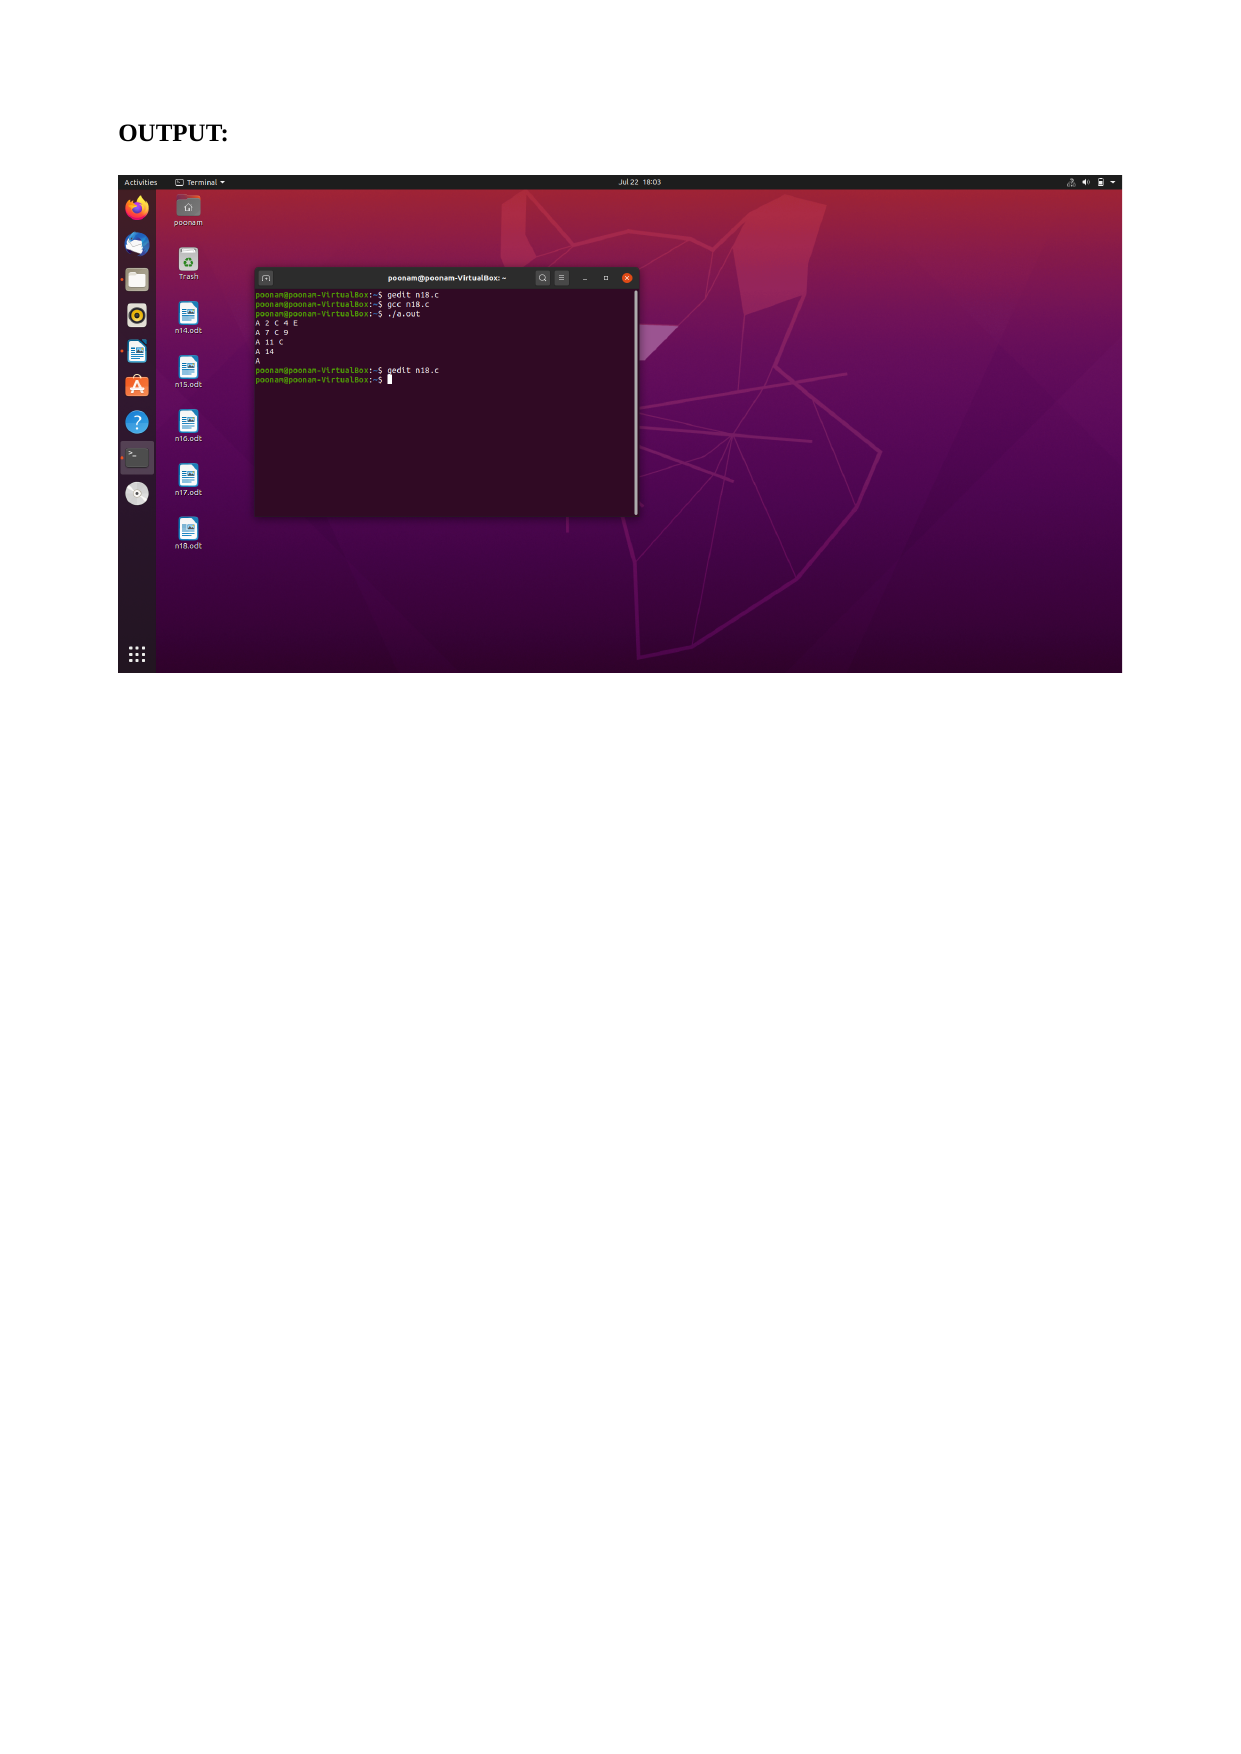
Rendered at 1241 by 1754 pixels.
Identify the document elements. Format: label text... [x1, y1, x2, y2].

picture [118, 175, 1123, 673]
text OUTPUT: [118, 118, 1122, 147]
